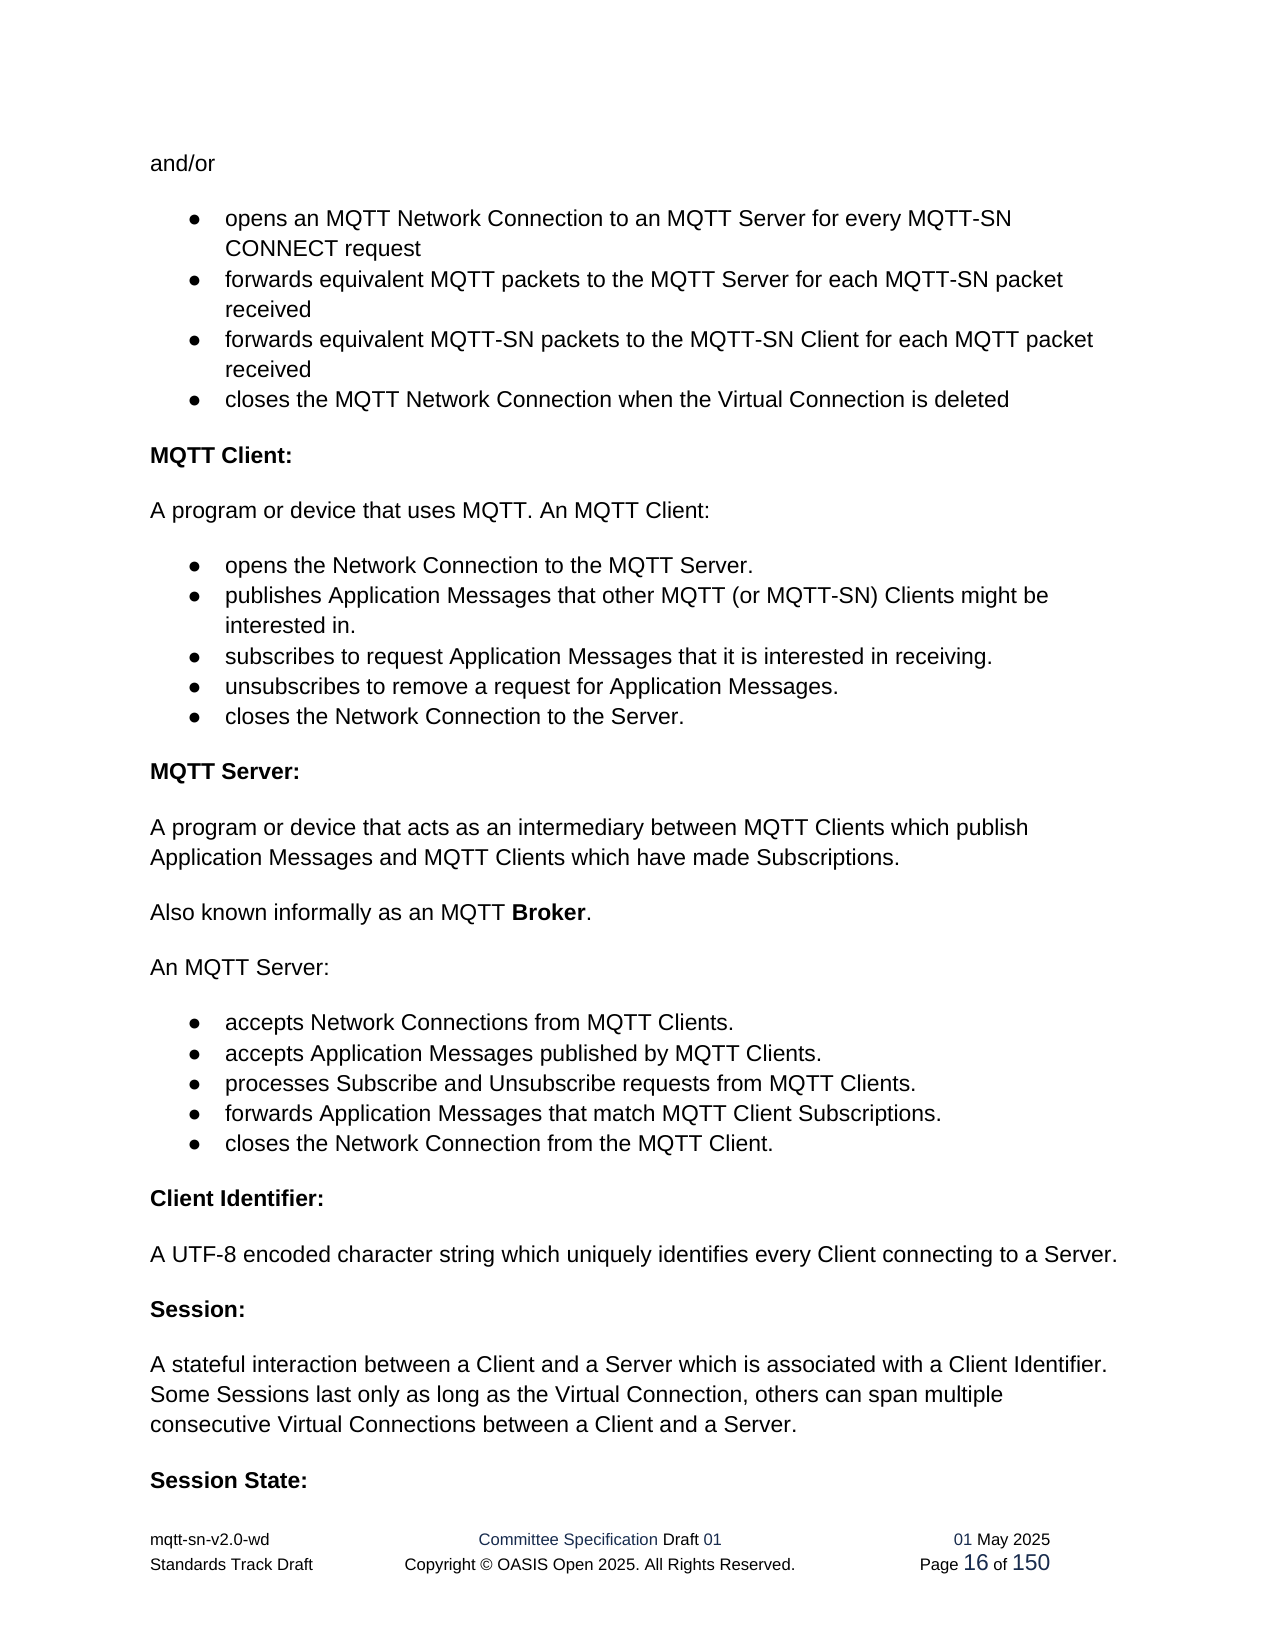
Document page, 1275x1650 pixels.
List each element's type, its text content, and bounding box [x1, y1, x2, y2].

text A UTF-8 encoded character string which uniquely identifies every Client connecting to a Server. [150, 1241, 1125, 1267]
list publishes Application Messages that other MQTT (or MQTT-SN) Clients might be interested in. [187, 582, 1125, 639]
text Session: [150, 1296, 1125, 1322]
list subscribes to request Application Messages that it is interested in receiving. [187, 643, 1125, 669]
list closes the Network Connection to the Server. [187, 703, 1125, 729]
list forwards equivalent MQTT-SN packets to the MQTT-SN Client for each MQTT packet received [187, 326, 1125, 383]
text MQTT Client: [150, 442, 1125, 468]
text A program or device that acts as an intermediary between MQTT Clients which publish Application Messages and MQTT Clients which have made Subscriptions. [150, 813, 1125, 870]
text A program or device that uses MQTT. An MQTT Client: [150, 497, 1125, 523]
list accepts Application Messages published by MQTT Clients. [187, 1039, 1125, 1066]
list forwards Application Messages that match MQTT Client Subscriptions. [187, 1100, 1125, 1126]
list processes Subscribe and Unsubscribe requests from MQTT Clients. [187, 1070, 1125, 1096]
list accepts Network Connections from MQTT Clients. [187, 1009, 1125, 1036]
text Client Identifier: [150, 1185, 1125, 1212]
text and/or [150, 150, 1125, 176]
text MQTT Server: [150, 758, 1125, 785]
text A stateful interaction between a Client and a Server which is associated with a Client Identifier. Some Sessions last only as long as the Virtual Connection, others can span multiple consecutive Virtual Connections between a Client and a Server. [150, 1351, 1125, 1438]
list unsubscribes to remove a request for Application Messages. [187, 673, 1125, 699]
text An MQTT Server: [150, 954, 1125, 981]
list opens the Network Connection to the MQTT Server. [187, 552, 1125, 578]
list closes the Network Connection from the MQTT Client. [187, 1130, 1125, 1157]
list closes the MQTT Network Connection when the Virtual Connection is deleted [187, 386, 1125, 413]
list forwards equivalent MQTT packets to the MQTT Server for each MQTT-SN packet received [187, 266, 1125, 322]
text Also known informally as an MQTT Broker. [150, 899, 1125, 925]
text Session State: [150, 1467, 1125, 1493]
list opens an MQTT Network Connection to an MQTT Server for every MQTT-SN CONNECT request [187, 205, 1125, 262]
